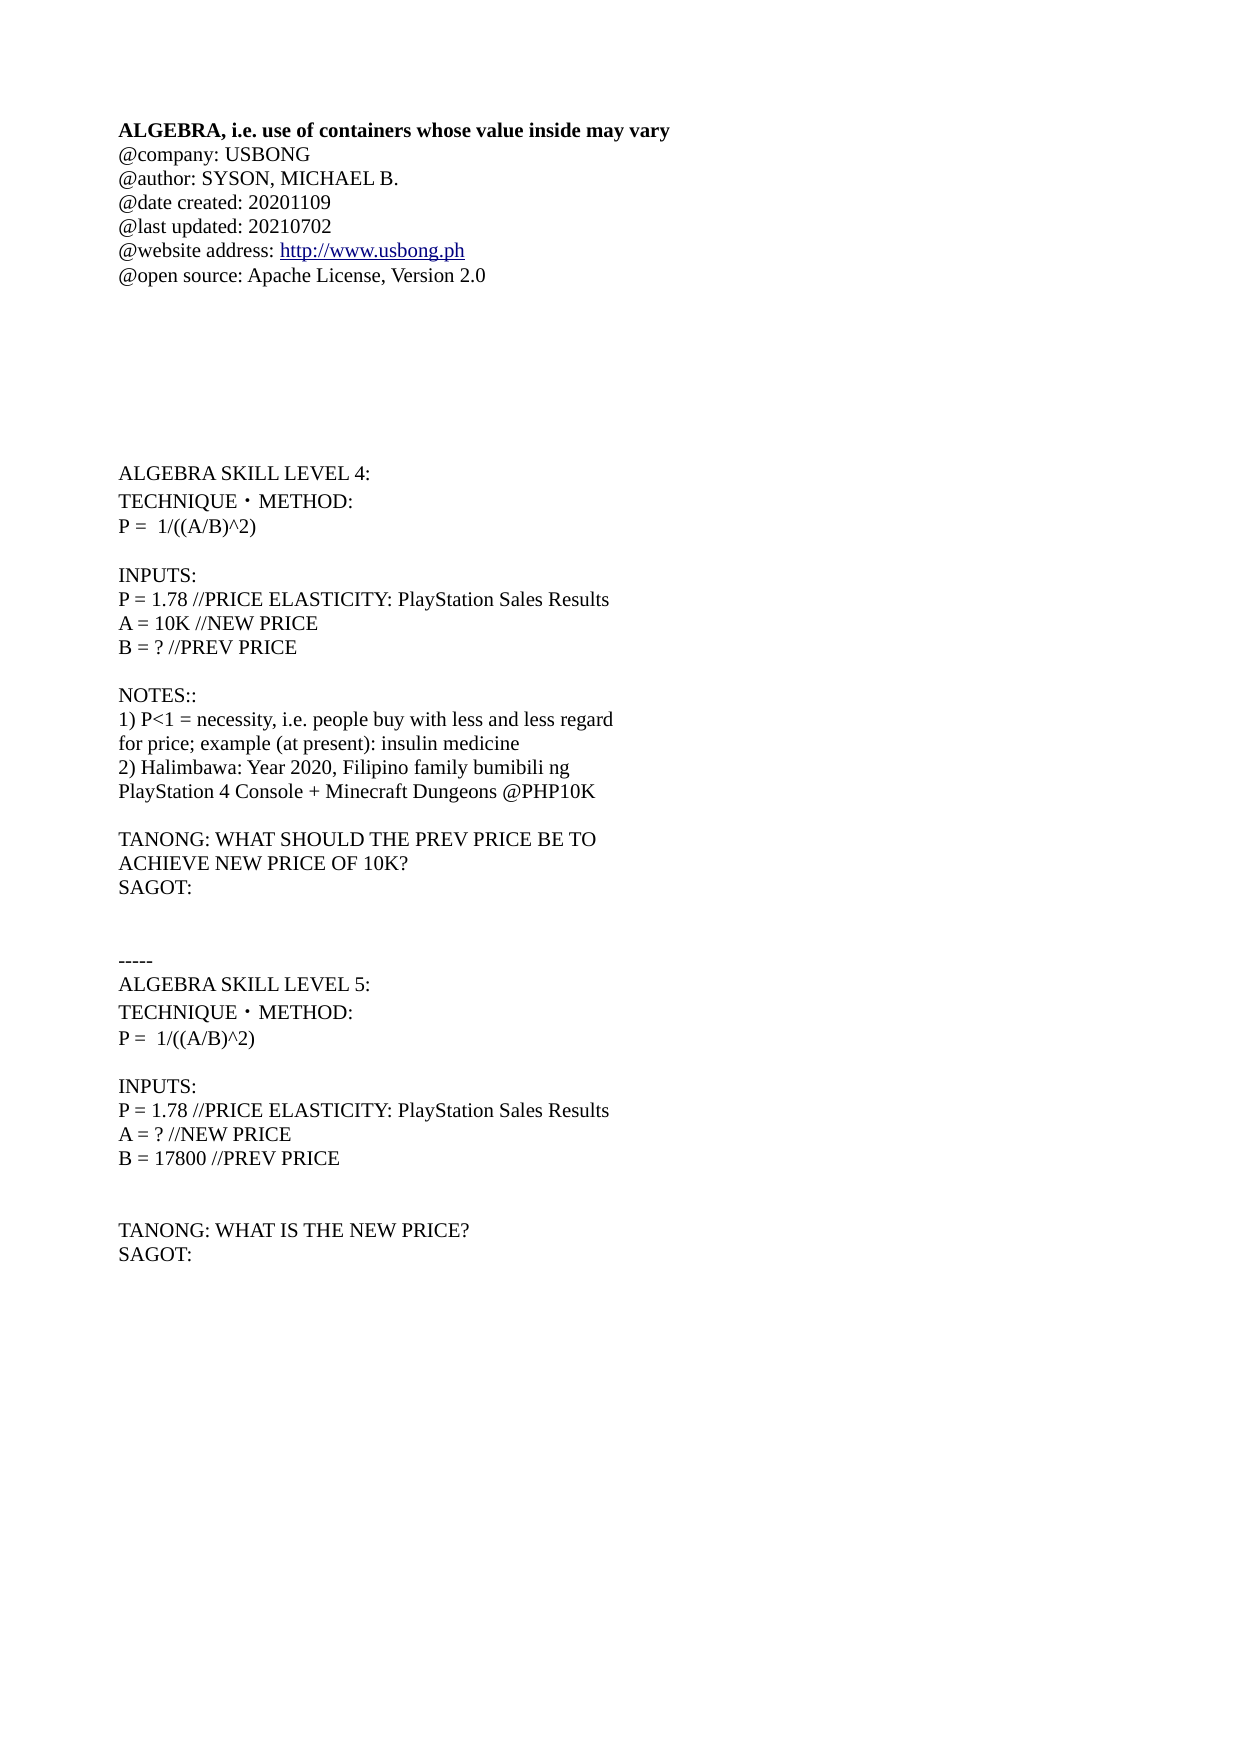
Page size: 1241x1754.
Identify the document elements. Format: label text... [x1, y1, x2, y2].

text TECHNIQUE・METHOD: [118, 996, 620, 1026]
text INPUTS: [118, 1074, 620, 1098]
text P = 1/((A/B)^2) [118, 1026, 620, 1049]
text INPUTS: [118, 562, 620, 587]
text ALGEBRA SKILL LEVEL 5: [118, 972, 620, 996]
text ALGEBRA SKILL LEVEL 4: [118, 460, 620, 484]
text SAGOT: [118, 1242, 620, 1266]
text TANONG: WHAT SHOULD THE PREV PRICE BE TO ACHIEVE NEW PRICE OF 10K? [118, 827, 620, 875]
text A = ? //NEW PRICE [118, 1122, 620, 1146]
text A = 10K //NEW PRICE [118, 611, 620, 635]
text TANONG: WHAT IS THE NEW PRICE? [118, 1218, 620, 1242]
text P = 1.78 //PRICE ELASTICITY: PlayStation Sales Results [118, 1098, 620, 1122]
text P = 1.78 //PRICE ELASTICITY: PlayStation Sales Results [118, 587, 620, 611]
text 1) P<1 = necessity, i.e. people buy with less and less regard for price; example (at present): insulin medicine [118, 707, 620, 755]
text 2) Halimbawa: Year 2020, Filipino family bumibili ng PlayStation 4 Console + Minecraft Dungeons @PHP10K [118, 755, 620, 803]
text B = ? //PREV PRICE [118, 635, 620, 659]
text P = 1/((A/B)^2) [118, 514, 620, 538]
text NOTES:: [118, 683, 620, 707]
text B = 17800 //PREV PRICE [118, 1146, 620, 1170]
text SAGOT: [118, 875, 620, 899]
text ----- [118, 947, 620, 972]
text TECHNIQUE・METHOD: [118, 484, 620, 514]
